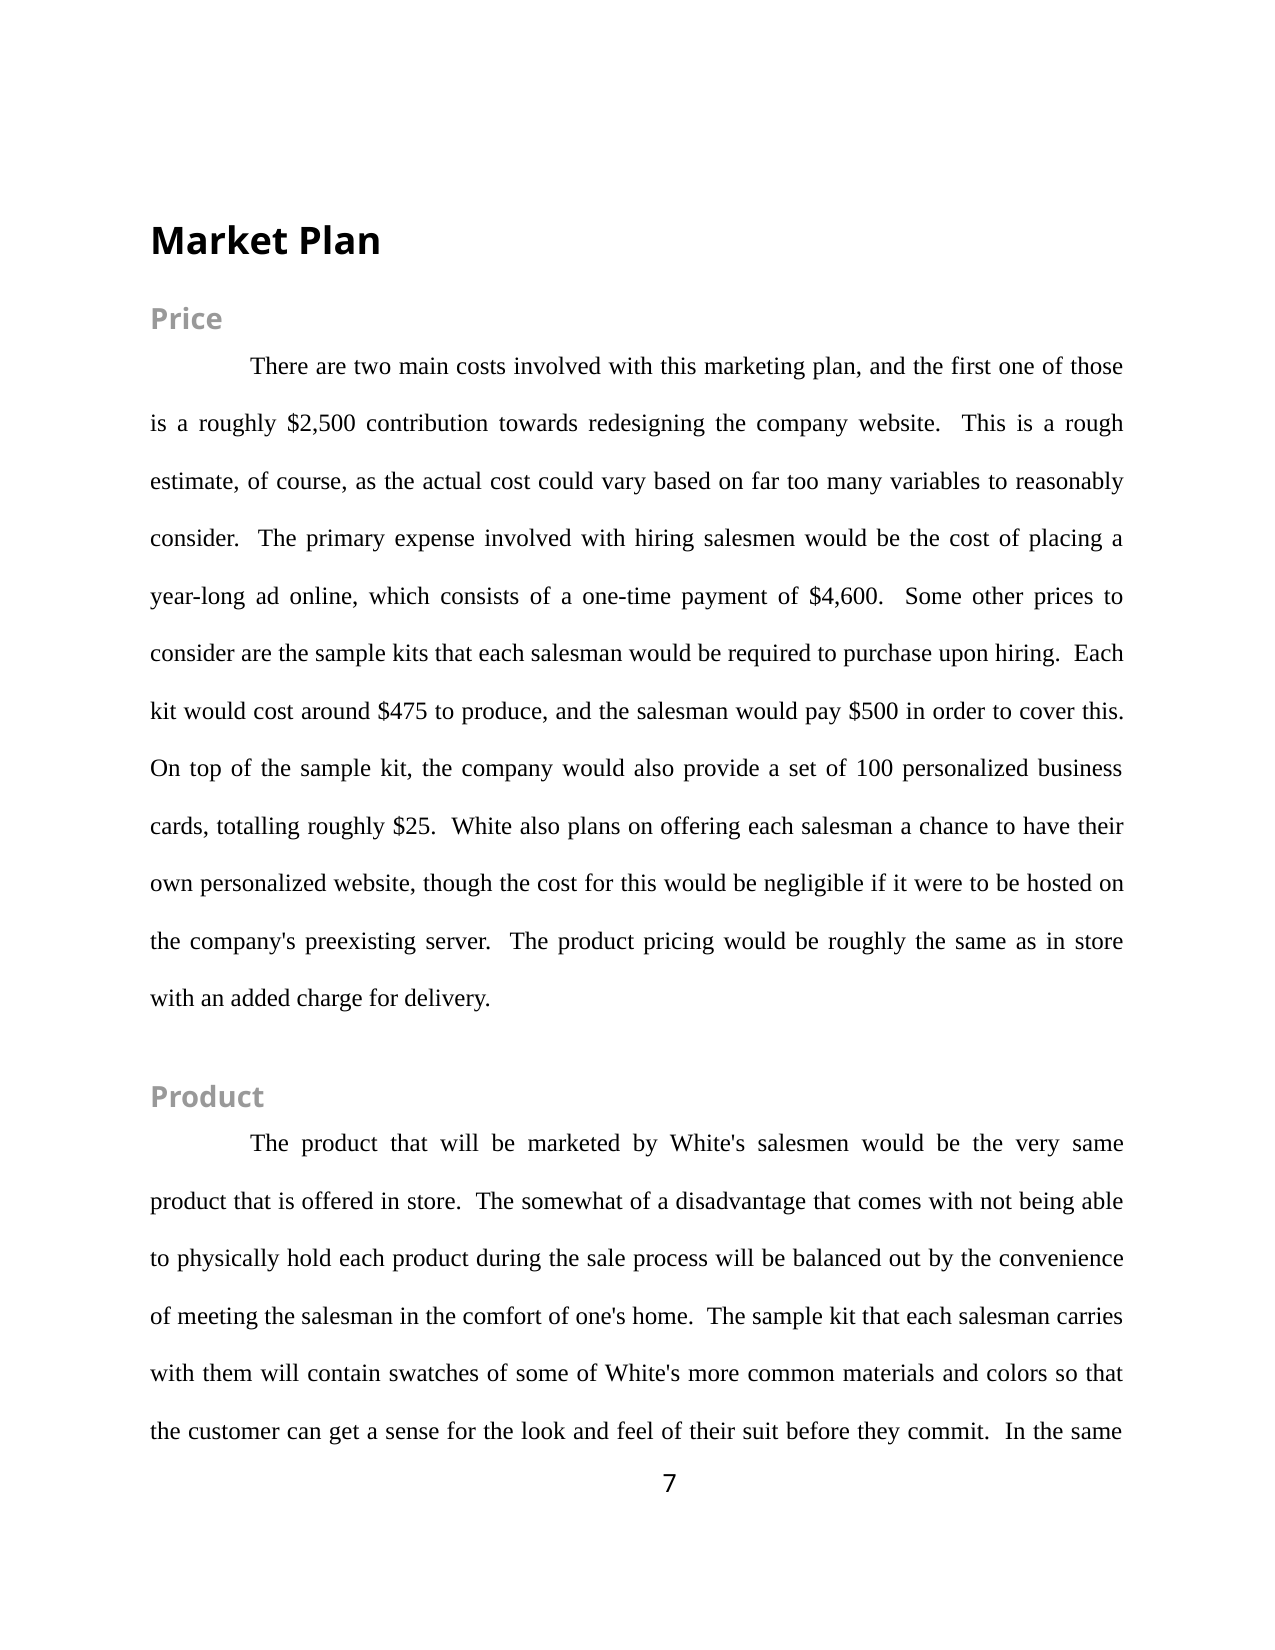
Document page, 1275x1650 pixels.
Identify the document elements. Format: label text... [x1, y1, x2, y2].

text There are two main costs involved with this marketing plan, and the first one of those is a roughly $2,500 contribution towards redesigning the company website. This is a rough estimate, of course, as the actual cost could vary based on far too many variables to reasonably consider. The primary expense involved with hiring salesmen would be the cost of placing a year-long ad online, which consists of a one-time payment of $4,600. Some other prices to consider are the sample kits that each salesman would be required to purchase upon hiring. Each kit would cost around $475 to produce, and the salesman would pay $500 in order to cover this. On top of the sample kit, the company would also provide a set of 100 personalized business cards, totalling roughly $25. White also plans on offering each salesman a chance to have their own personalized website, though the cost for this would be negligible if it were to be hosted on the company's preexisting server. The product pricing would be roughly the same as in store with an added charge for delivery. [150, 351, 1125, 1012]
subtitle Product [150, 1076, 1125, 1116]
subtitle Price [150, 298, 1125, 338]
text The product that will be marketed by White's salesmen would be the very same product that is offered in store. The somewhat of a disadvantage that comes with not being able to physically hold each product during the sale process will be balanced out by the convenience of meeting the salesman in the comfort of one's home. The sample kit that each salesman carries with them will contain swatches of some of White's more common materials and colors so that the customer can get a sense for the look and feel of their suit before they commit. In the same [150, 1128, 1125, 1444]
subtitle Market Plan [150, 213, 1125, 265]
